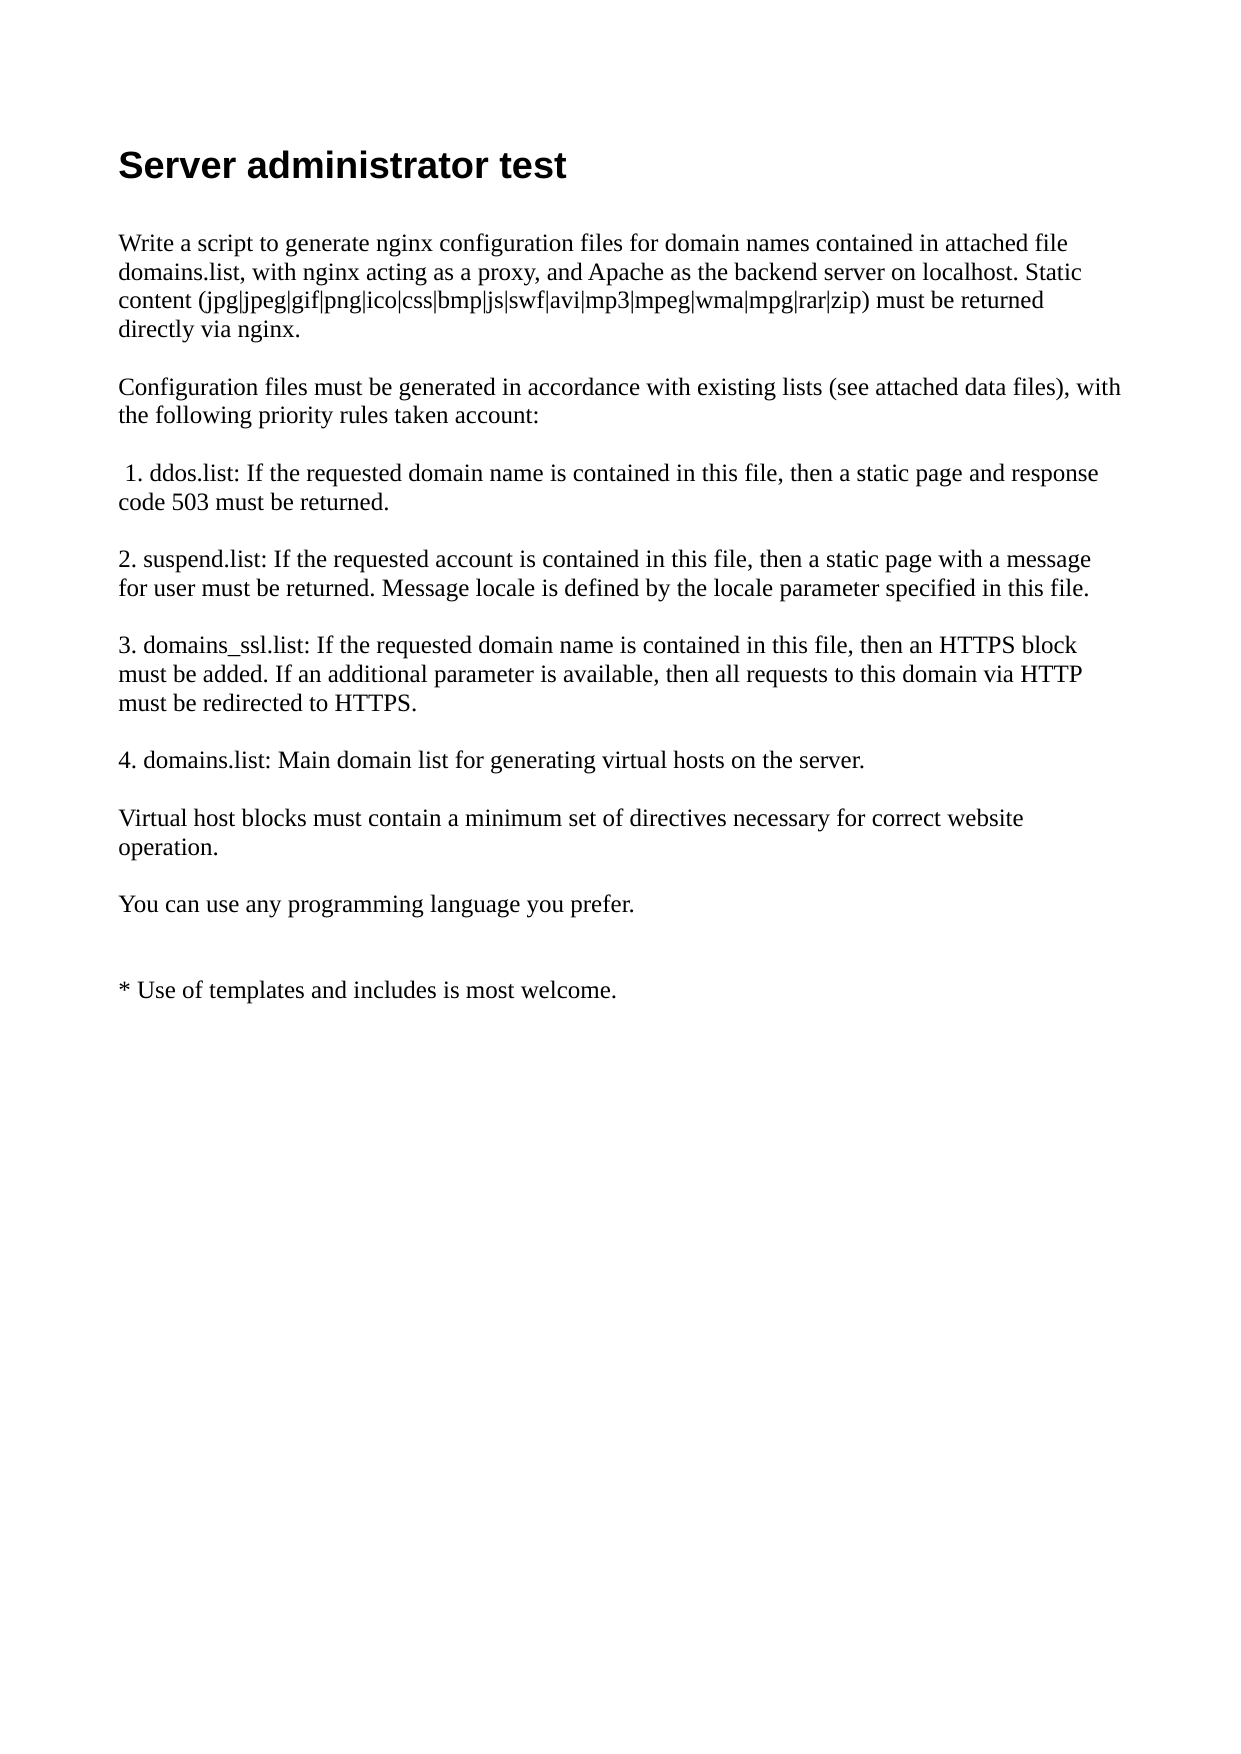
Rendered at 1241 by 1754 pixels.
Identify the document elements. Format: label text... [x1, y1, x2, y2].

text 4. domains.list: Main domain list for generating virtual hosts on the server. [118, 746, 1122, 774]
text Write a script to generate nginx configuration files for domain names contained in attached file domains.list, with nginx acting as a proxy, and Apache as the backend server on localhost. Static content (jpg|jpeg|gif|png|ico|css|bmp|js|swf|avi|mp3|mpeg|wma|mpg|rar|zip) must be returned directly via nginx. [118, 228, 1122, 372]
text * Use of templates and includes is most welcome. [118, 947, 1122, 1004]
text You can use any programming language you prefer. [118, 889, 1122, 918]
text Virtual host blocks must contain a minimum set of directives necessary for correct website operation. [118, 803, 1122, 861]
text 2. suspend.list: If the requested account is contained in this file, then a static page with a message for user must be returned. Message locale is defined by the locale parameter specified in this file. [118, 544, 1122, 602]
subtitle Server administrator test [118, 143, 1122, 187]
text Configuration files must be generated in accordance with existing lists (see attached data files), with the following priority rules taken account: [118, 372, 1122, 429]
text 3. domains_ssl.list: If the requested domain name is contained in this file, then an HTTPS block must be added. If an additional parameter is available, then all requests to this domain via HTTP must be redirected to HTTPS. [118, 631, 1122, 746]
text 1. ddos.list: If the requested domain name is contained in this file, then a static page and response code 503 must be returned. [118, 458, 1122, 544]
